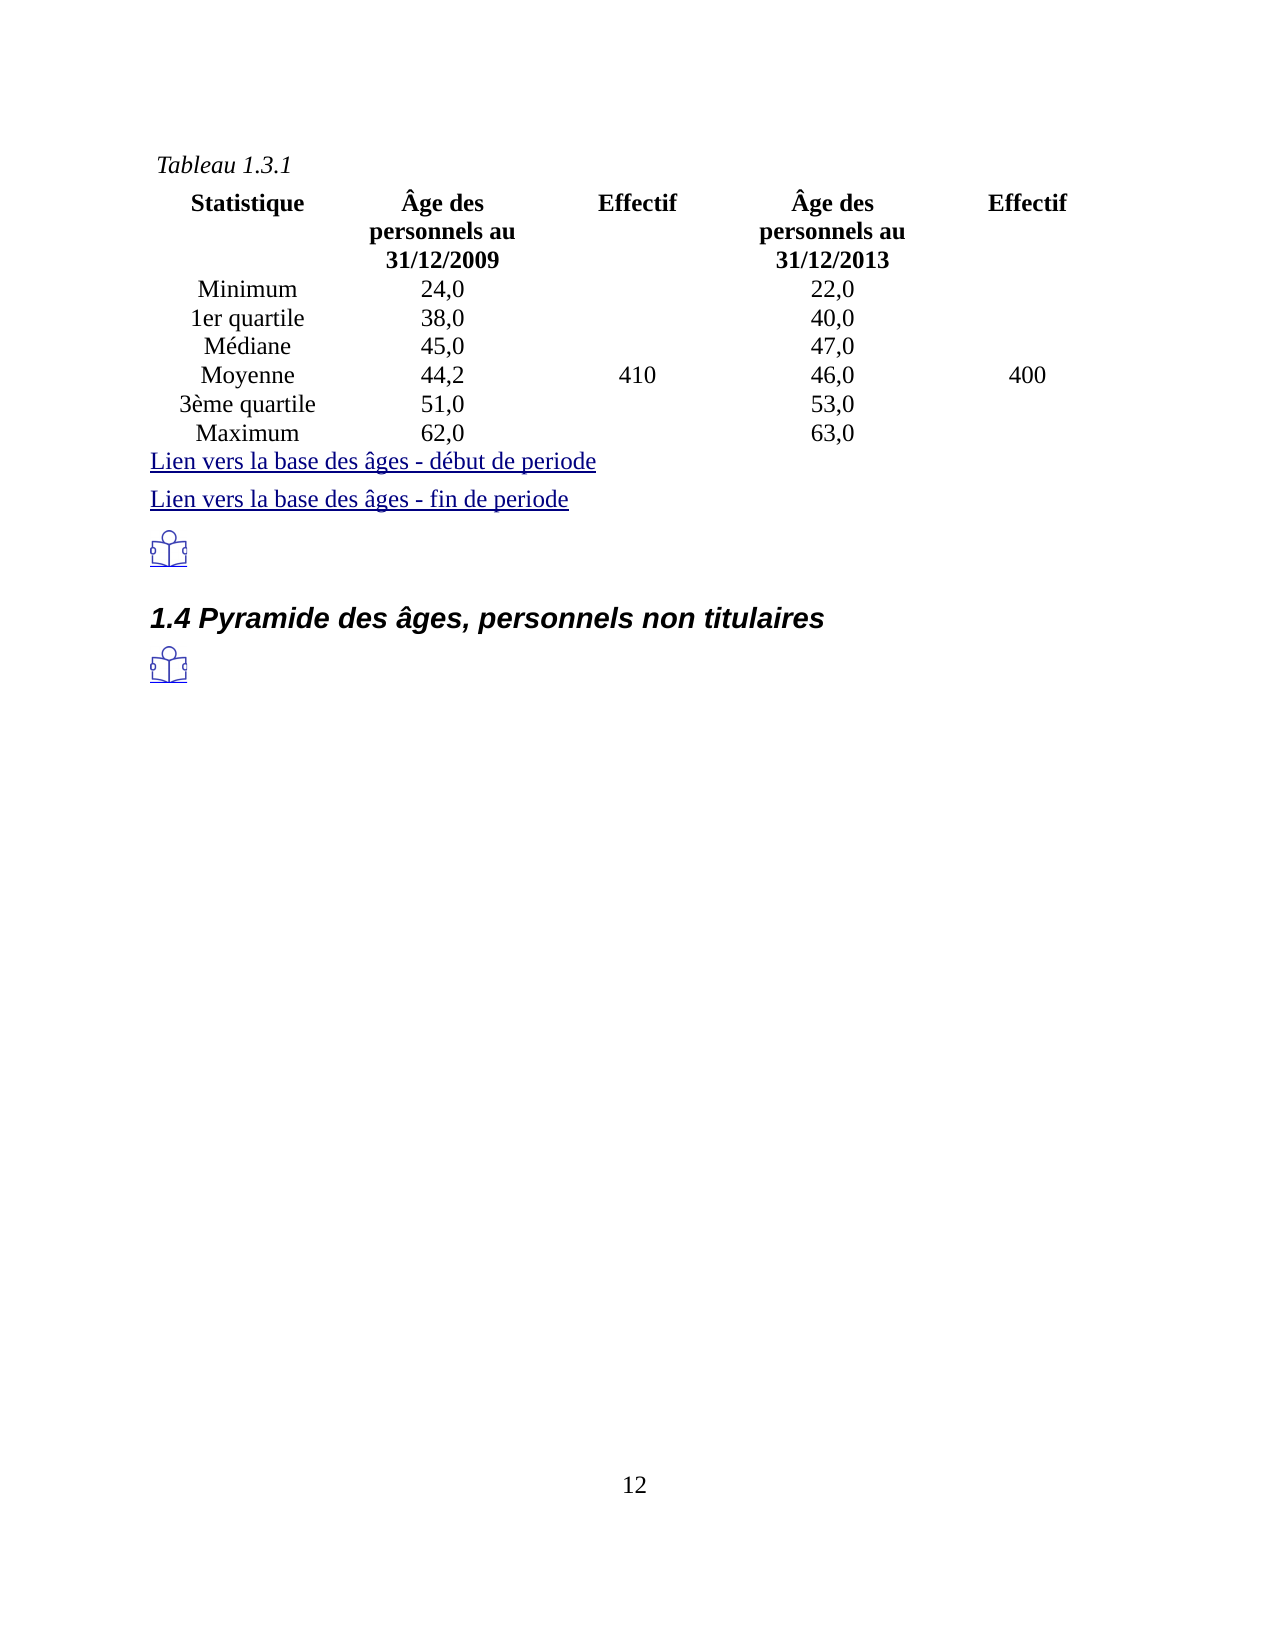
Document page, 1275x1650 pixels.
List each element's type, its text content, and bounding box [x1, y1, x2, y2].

table_cell 400 [930, 360, 1125, 389]
text Lien vers la base des âges - début de periode [150, 446, 1125, 475]
table_header Âge des personnels au 31/12/2009 [345, 188, 540, 274]
table_cell 46,0 [735, 360, 930, 389]
table_cell [930, 418, 1125, 446]
table_cell 3ème quartile [150, 389, 345, 418]
table_cell Médiane [150, 331, 345, 360]
text Lien vers la base des âges - fin de periode [150, 484, 1125, 513]
table_cell [540, 303, 735, 331]
table_cell 45,0 [345, 331, 540, 360]
table_cell [540, 331, 735, 360]
table_header Effectif [540, 188, 735, 274]
subtitle 1.4 Pyramide des âges, personnels non titulaires [150, 601, 1125, 634]
table_cell 1er quartile [150, 303, 345, 331]
table_cell 53,0 [735, 389, 930, 418]
table_cell Maximum [150, 418, 345, 446]
table_cell [930, 389, 1125, 418]
picture [150, 646, 188, 683]
table_cell [930, 303, 1125, 331]
table_cell 44,2 [345, 360, 540, 389]
table_header Âge des personnels au 31/12/2013 [735, 188, 930, 274]
table_cell 38,0 [345, 303, 540, 331]
table_header Statistique [150, 188, 345, 274]
table_cell 40,0 [735, 303, 930, 331]
table_cell [540, 274, 735, 303]
table_cell Minimum [150, 274, 345, 303]
table_cell 63,0 [735, 418, 930, 446]
table_cell 22,0 [735, 274, 930, 303]
table_cell 410 [540, 360, 735, 389]
table_cell 47,0 [735, 331, 930, 360]
table_header Effectif [930, 188, 1125, 274]
table_cell 51,0 [345, 389, 540, 418]
table_cell [930, 331, 1125, 360]
table_cell [540, 418, 735, 446]
text Tableau 1.3.1 [150, 150, 1125, 179]
table_cell [930, 274, 1125, 303]
table_cell 24,0 [345, 274, 540, 303]
table_cell [540, 389, 735, 418]
table_cell 62,0 [345, 418, 540, 446]
table_cell Moyenne [150, 360, 345, 389]
picture [150, 530, 188, 567]
